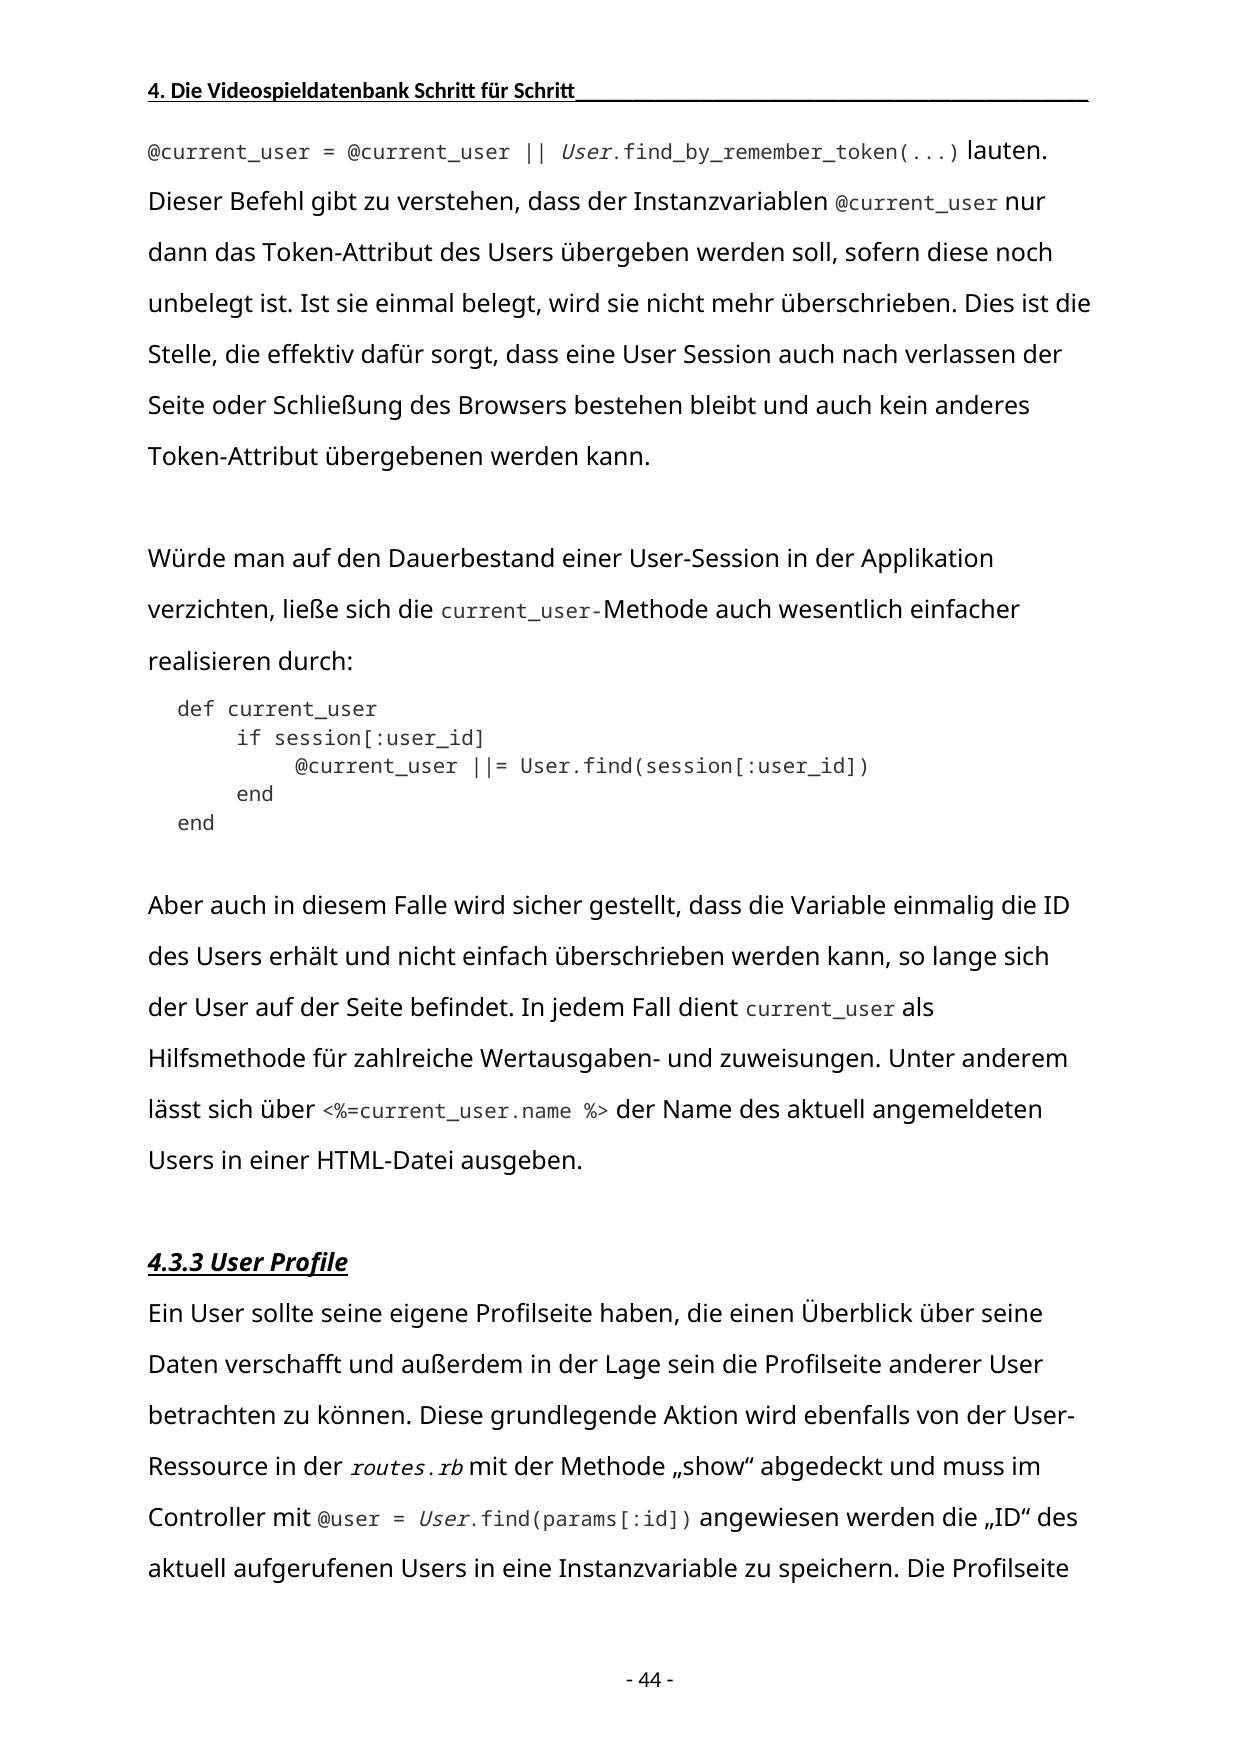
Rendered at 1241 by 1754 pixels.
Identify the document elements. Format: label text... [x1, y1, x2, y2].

text @current_user = @current_user || User.find_by_remember_token(...) lauten. [148, 133, 1093, 167]
text end [177, 779, 1093, 808]
text Ein User sollte seine eigene Profilseite haben, die einen Überblick über seine Daten verschafft und außerdem in der Lage sein die Profilseite anderer User betrachten zu können. Diese grundlegende Aktion wird ebenfalls von der User-Ressource in der routes.rb mit der Methode „show“ abgedeckt und muss im Controller mit @user = User.find(params[:id]) angewiesen werden die „ID“ des aktuell aufgerufenen Users in eine Instanzvariable zu speichern. Die Profilseite [148, 1296, 1093, 1585]
text Dieser Befehl gibt zu verstehen, dass der Instanzvariablen @current_user nur dann das Token-Attribut des Users übergeben werden soll, sofern diese noch unbelegt ist. Ist sie einmal belegt, wird sie nicht mehr überschrieben. Dies ist die Stelle, die effektiv dafür sorgt, dass eine User Session auch nach verlassen der Seite oder Schließung des Browsers bestehen bleibt und auch kein anderes Token-Attribut übergebenen werden kann. [148, 184, 1093, 473]
text def current_user [177, 694, 1093, 723]
text if session[:user_id] [177, 723, 1093, 751]
text Aber auch in diesem Falle wird sicher gestellt, dass die Variable einmalig die ID des Users erhält und nicht einfach überschrieben werden kann, so lange sich der User auf der Seite befindet. In jedem Fall dient current_user als Hilfsmethode für zahlreiche Wertausgaben- und zuweisungen. Unter anderem lässt sich über <%=current_user.name %> der Name des aktuell angemeldeten Users in einer HTML-Datei ausgeben. [148, 887, 1093, 1177]
text @current_user ||= User.find(session[:user_id]) [177, 751, 1093, 779]
text end [177, 808, 1093, 836]
subtitle 4.3.3 User Profile [148, 1245, 1093, 1279]
text Würde man auf den Dauerbestand einer User-Session in der Applikation verzichten, ließe sich die current_user-Methode auch wesentlich einfacher realisieren durch: [148, 541, 1093, 677]
